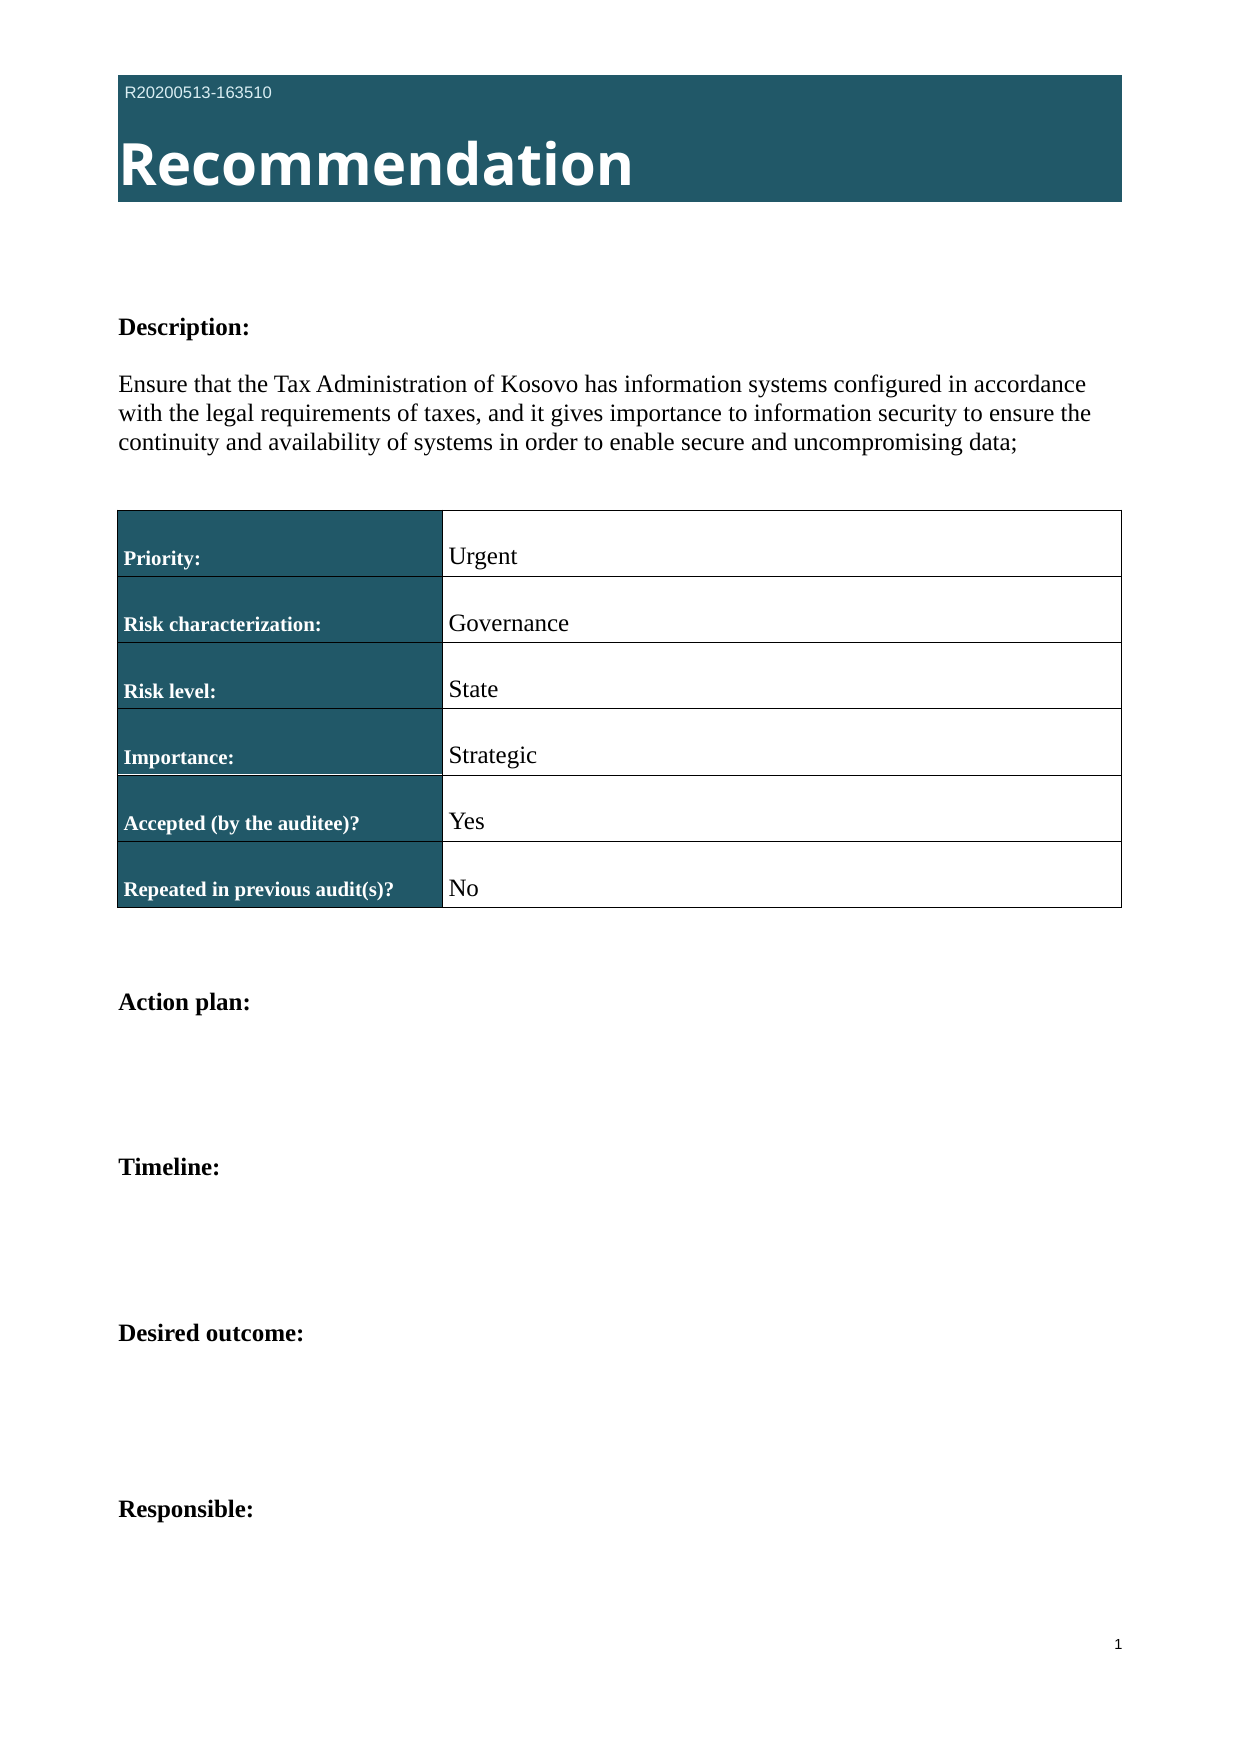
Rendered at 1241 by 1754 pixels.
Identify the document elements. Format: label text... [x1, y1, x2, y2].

text Ensure that the Tax Administration of Kosovo has information systems configured in accordance with the legal requirements of taxes, and it gives importance to information security to ensure the continuity and availability of systems in order to enable secure and uncompromising data; [118, 369, 1122, 456]
text Action plan: [118, 987, 1122, 1016]
table_header Urgent [443, 511, 1121, 576]
table_cell Importance: [118, 709, 442, 774]
text R20200513-163510 [118, 75, 1122, 104]
table_cell Repeated in previous audit(s)? [118, 842, 442, 907]
table_cell Risk level: [118, 643, 442, 708]
text Responsible: [118, 1494, 1122, 1522]
table_cell Yes [443, 776, 1121, 841]
table_cell Accepted (by the auditee)? [118, 776, 442, 841]
table_cell Governance [443, 577, 1121, 642]
text Description: [118, 312, 1122, 340]
text Recommendation [118, 123, 1122, 202]
table_cell Risk characterization: [118, 577, 442, 642]
text Desired outcome: [118, 1318, 1122, 1347]
table_cell State [443, 643, 1121, 708]
table_cell Strategic [443, 709, 1121, 774]
table_cell No [443, 842, 1121, 907]
text Timeline: [118, 1152, 1122, 1181]
table_header Priority: [118, 511, 442, 576]
